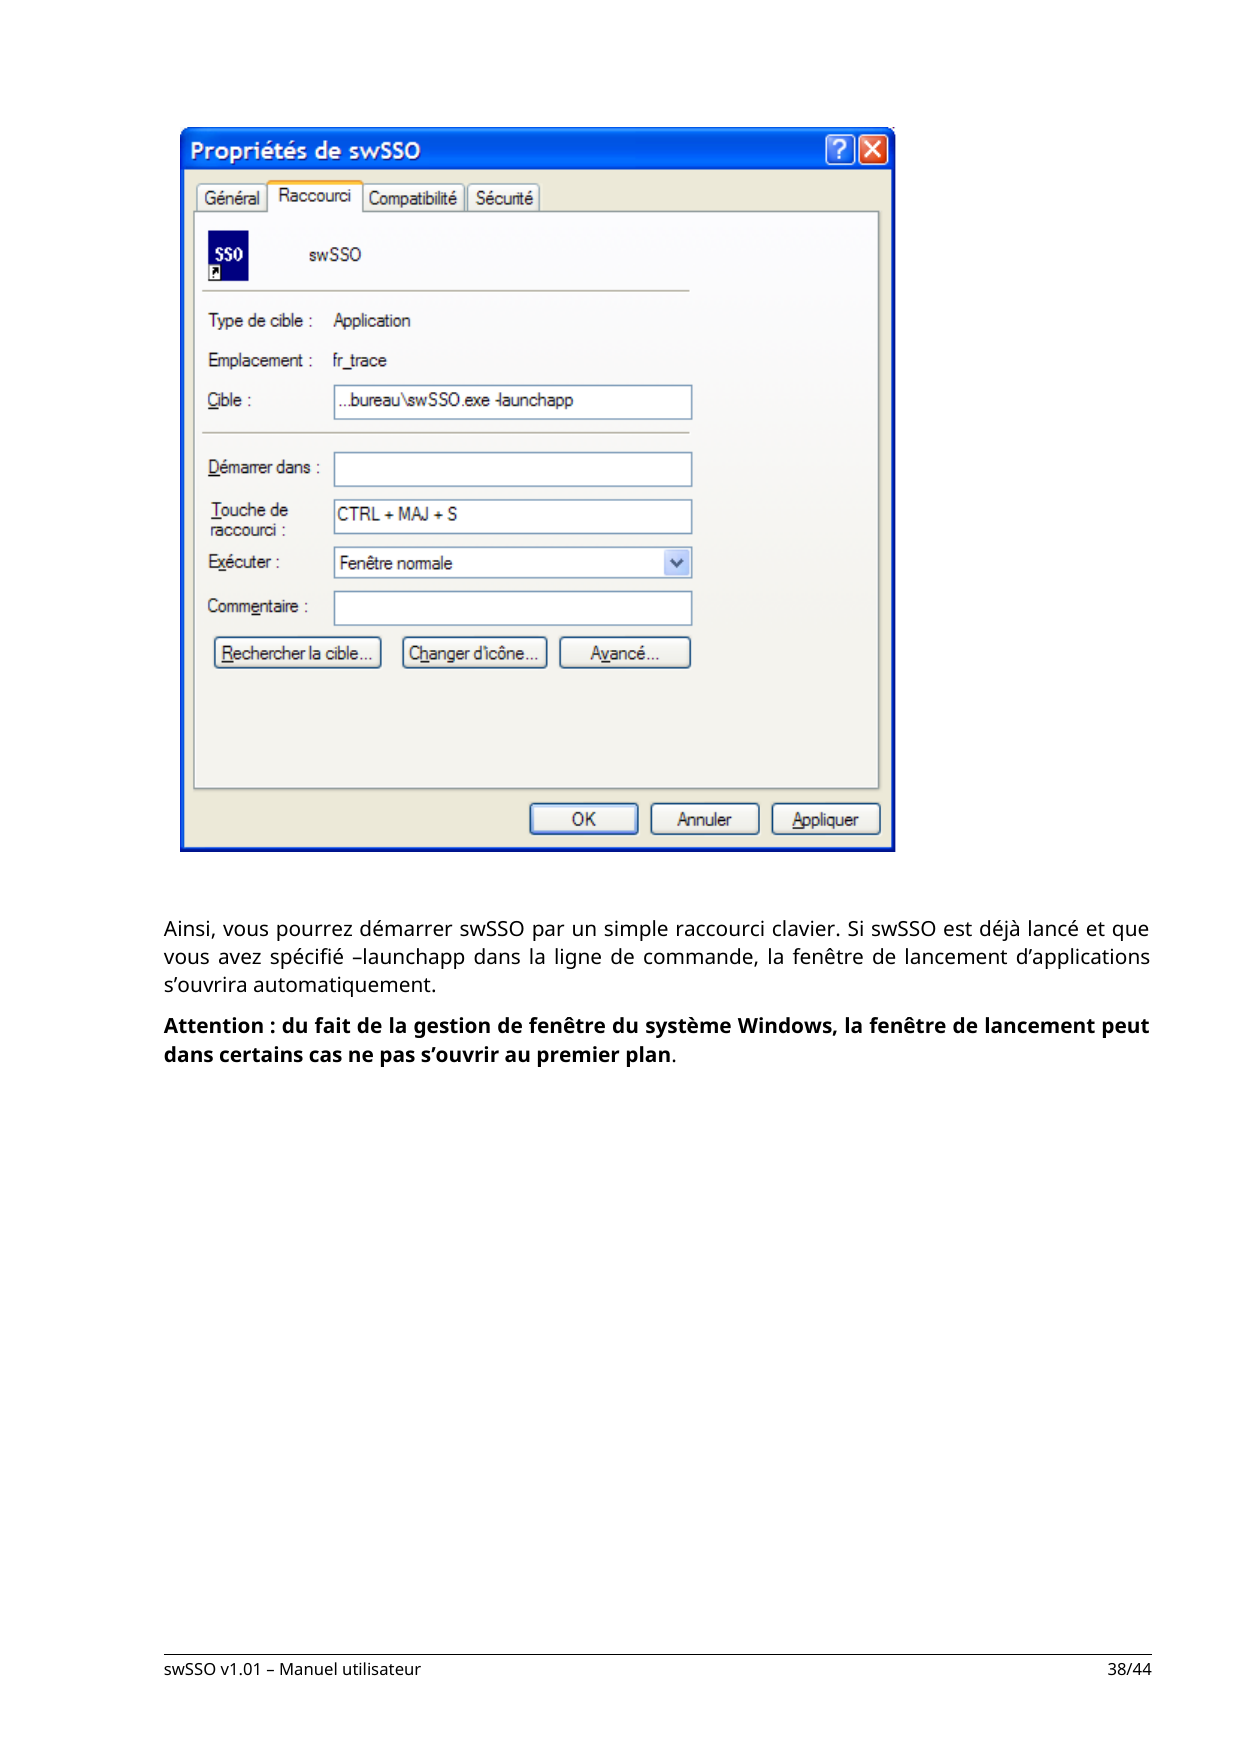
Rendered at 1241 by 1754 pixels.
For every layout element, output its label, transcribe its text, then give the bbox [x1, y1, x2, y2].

text Ainsi, vous pourrez démarrer swSSO par un simple raccourci clavier. Si swSSO est déjà lancé et que vous avez spécifié –launchapp dans la ligne de commande, la fenêtre de lancement d’applications s’ouvrira automatiquement. [164, 914, 1152, 999]
picture [180, 127, 896, 852]
text Attention : du fait de la gestion de fenêtre du système Windows, la fenêtre de lancement peut dans certains cas ne pas s’ouvrir au premier plan. [164, 1012, 1152, 1068]
